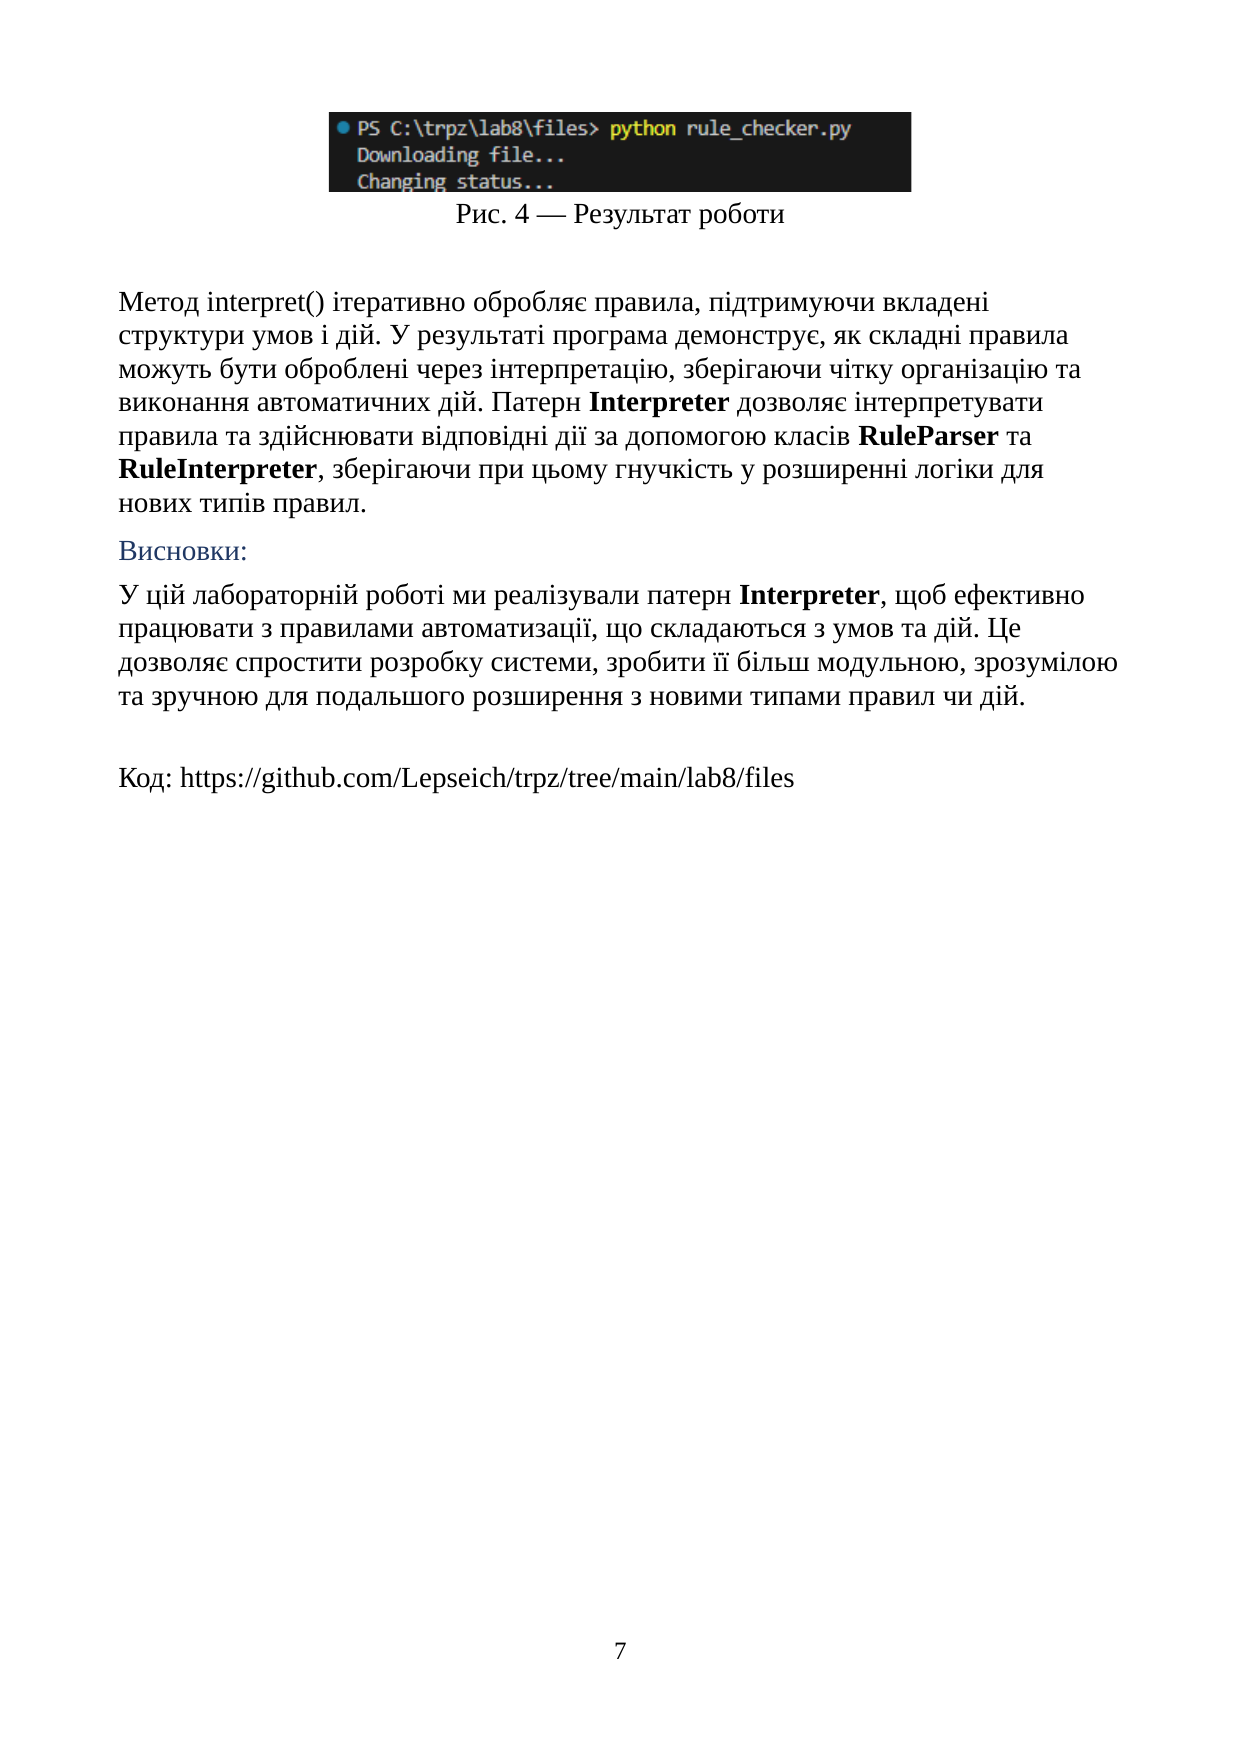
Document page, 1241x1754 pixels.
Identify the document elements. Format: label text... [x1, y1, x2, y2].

text Метод interpret() ітеративно обробляє правила, підтримуючи вкладені структури умов і дій. У результаті програма демонструє, як складні правила можуть бути оброблені через інтерпретацію, зберігаючи чітку організацію та виконання автоматичних дій. Патерн Interpreter дозволяє інтерпретувати правила та здійснювати відповідні дії за допомогою класів RuleParser та RuleInterpreter, зберігаючи при цьому гнучкість у розширенні логіки для нових типів правил. [118, 284, 1122, 518]
text У цій лабораторній роботі ми реалізували патерн Interpreter, щоб ефективно працювати з правилами автоматизації, що складаються з умов та дій. Це дозволяє спростити розробку системи, зробити її більш модульною, зрозумілою та зручною для подальшого розширення з новими типами правил чи дій. [118, 577, 1122, 711]
text Рис. 4 — Результат роботи [118, 196, 1122, 230]
subtitle Висновки: [118, 533, 1122, 567]
text Код: https://github.com/Lepseich/trpz/tree/main/lab8/files [118, 760, 1122, 794]
